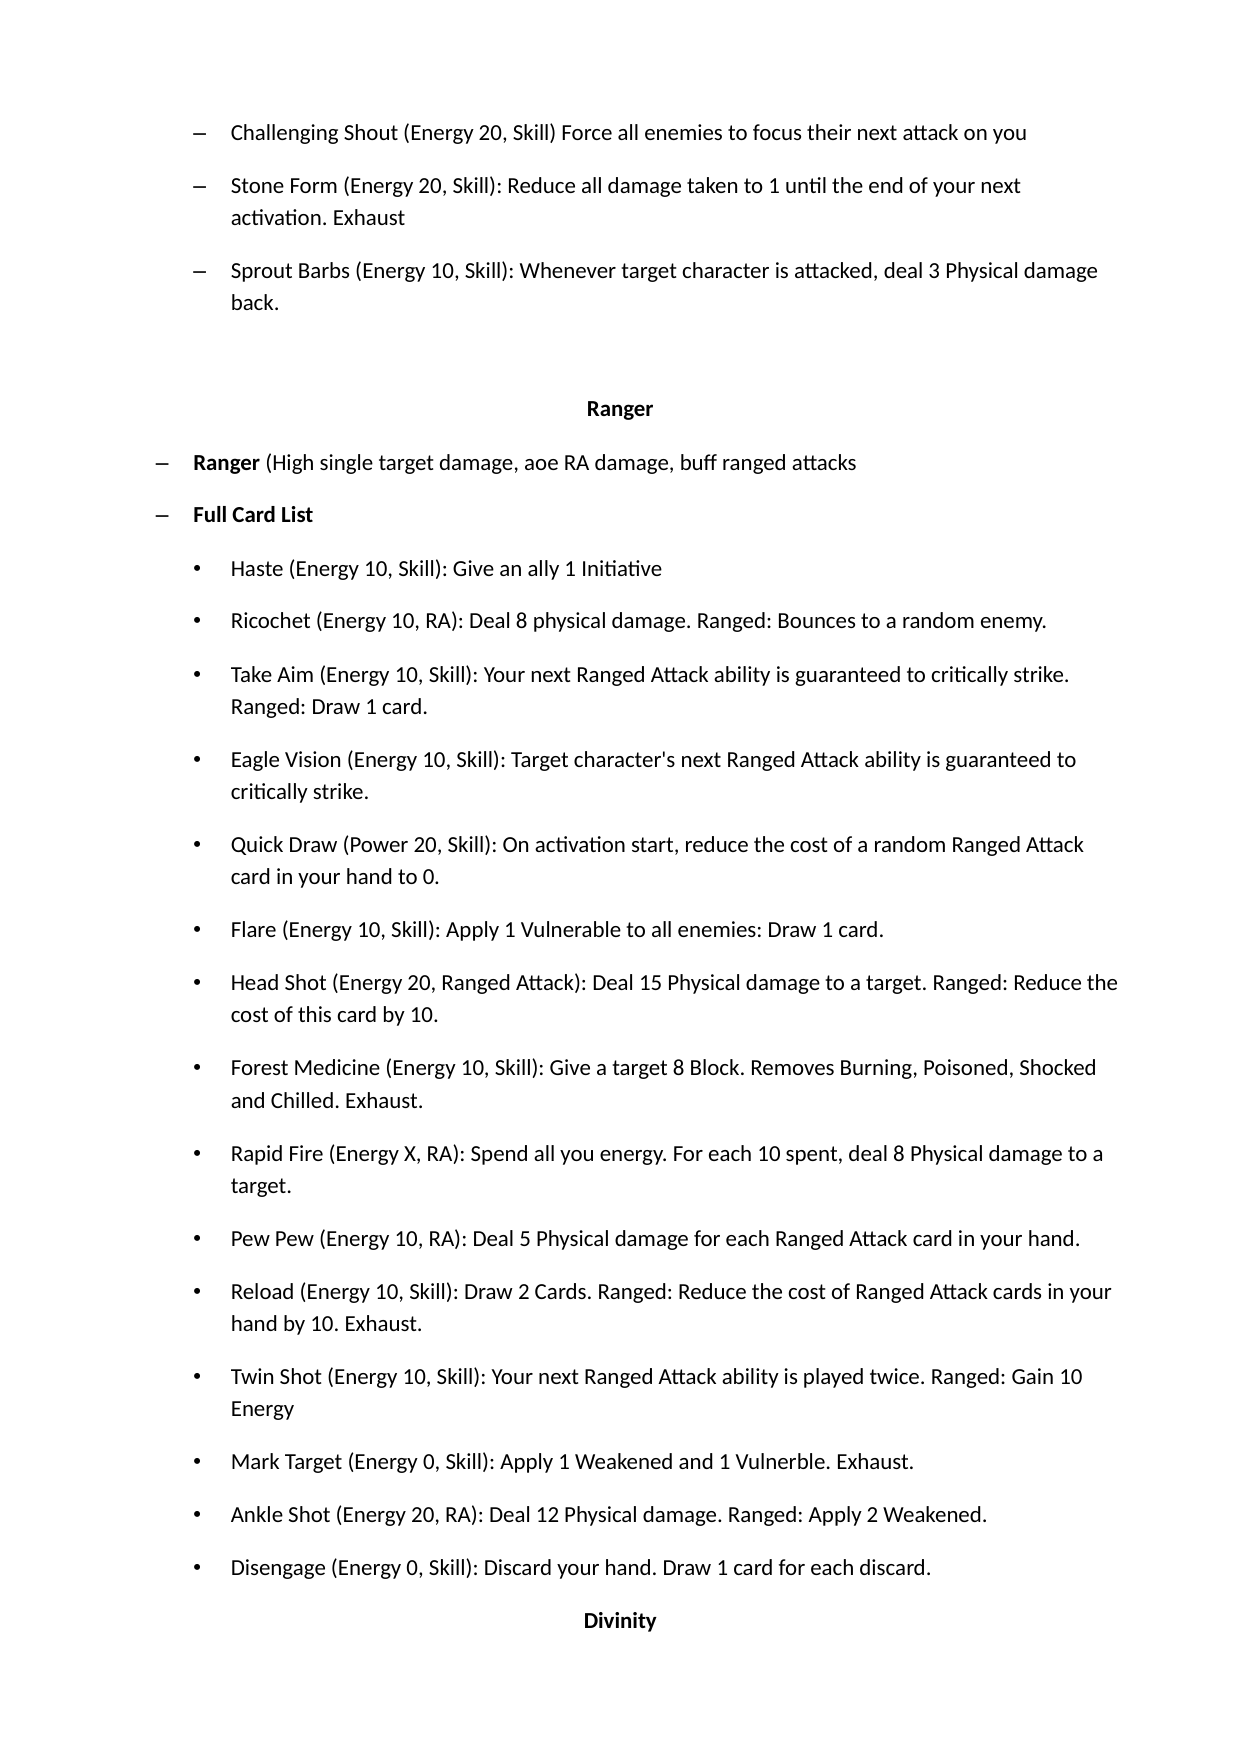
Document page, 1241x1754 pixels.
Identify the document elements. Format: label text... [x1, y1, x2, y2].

text Divinity [118, 1606, 1122, 1634]
list Ranger (High single target damage, aoe RA damage, buff ranged attacks [156, 448, 1122, 476]
list Full Card List [156, 501, 1122, 529]
list Haste (Energy 10, Skill): Give an ally 1 Initiative [193, 554, 1122, 582]
list Flare (Energy 10, Skill): Apply 1 Vulnerable to all enemies: Draw 1 card. [193, 915, 1122, 943]
list Mark Target (Energy 0, Skill): Apply 1 Weakened and 1 Vulnerble. Exhaust. [193, 1447, 1122, 1475]
list Rapid Fire (Energy X, RA): Spend all you energy. For each 10 spent, deal 8 Physical damage to a target. [193, 1139, 1122, 1199]
list Ricochet (Energy 10, RA): Deal 8 physical damage. Ranged: Bounces to a random enemy. [193, 607, 1122, 635]
list Eagle Vision (Energy 10, Skill): Target character's next Ranged Attack ability is guaranteed to critically strike. [193, 745, 1122, 805]
list Disengage (Energy 0, Skill): Discard your hand. Draw 1 card for each discard. [193, 1553, 1122, 1581]
list Twin Shot (Energy 10, Skill): Your next Ranged Attack ability is played twice. Ranged: Gain 10 Energy [193, 1362, 1122, 1422]
list Reload (Energy 10, Skill): Draw 2 Cards. Ranged: Reduce the cost of Ranged Attack cards in your hand by 10. Exhaust. [193, 1277, 1122, 1337]
list Pew Pew (Energy 10, RA): Deal 5 Physical damage for each Ranged Attack card in your hand. [193, 1224, 1122, 1252]
list Head Shot (Energy 20, Ranged Attack): Deal 15 Physical damage to a target. Ranged: Reduce the cost of this card by 10. [193, 968, 1122, 1028]
list Take Aim (Energy 10, Skill): Your next Ranged Attack ability is guaranteed to critically strike. Ranged: Draw 1 card. [193, 660, 1122, 720]
list Sprout Barbs (Energy 10, Skill): Whenever target character is attacked, deal 3 Physical damage back. [193, 256, 1122, 317]
text Ranger [118, 394, 1122, 423]
list Stone Form (Energy 20, Skill): Reduce all damage taken to 1 until the end of your next activation. Exhaust [193, 171, 1122, 231]
list Ankle Shot (Energy 20, RA): Deal 12 Physical damage. Ranged: Apply 2 Weakened. [193, 1500, 1122, 1528]
list Forest Medicine (Energy 10, Skill): Give a target 8 Block. Removes Burning, Poisoned, Shocked and Chilled. Exhaust. [193, 1053, 1122, 1114]
list Challenging Shout (Energy 20, Skill) Force all enemies to focus their next attack on you [193, 118, 1122, 146]
list Quick Draw (Power 20, Skill): On activation start, reduce the cost of a random Ranged Attack card in your hand to 0. [193, 830, 1122, 890]
